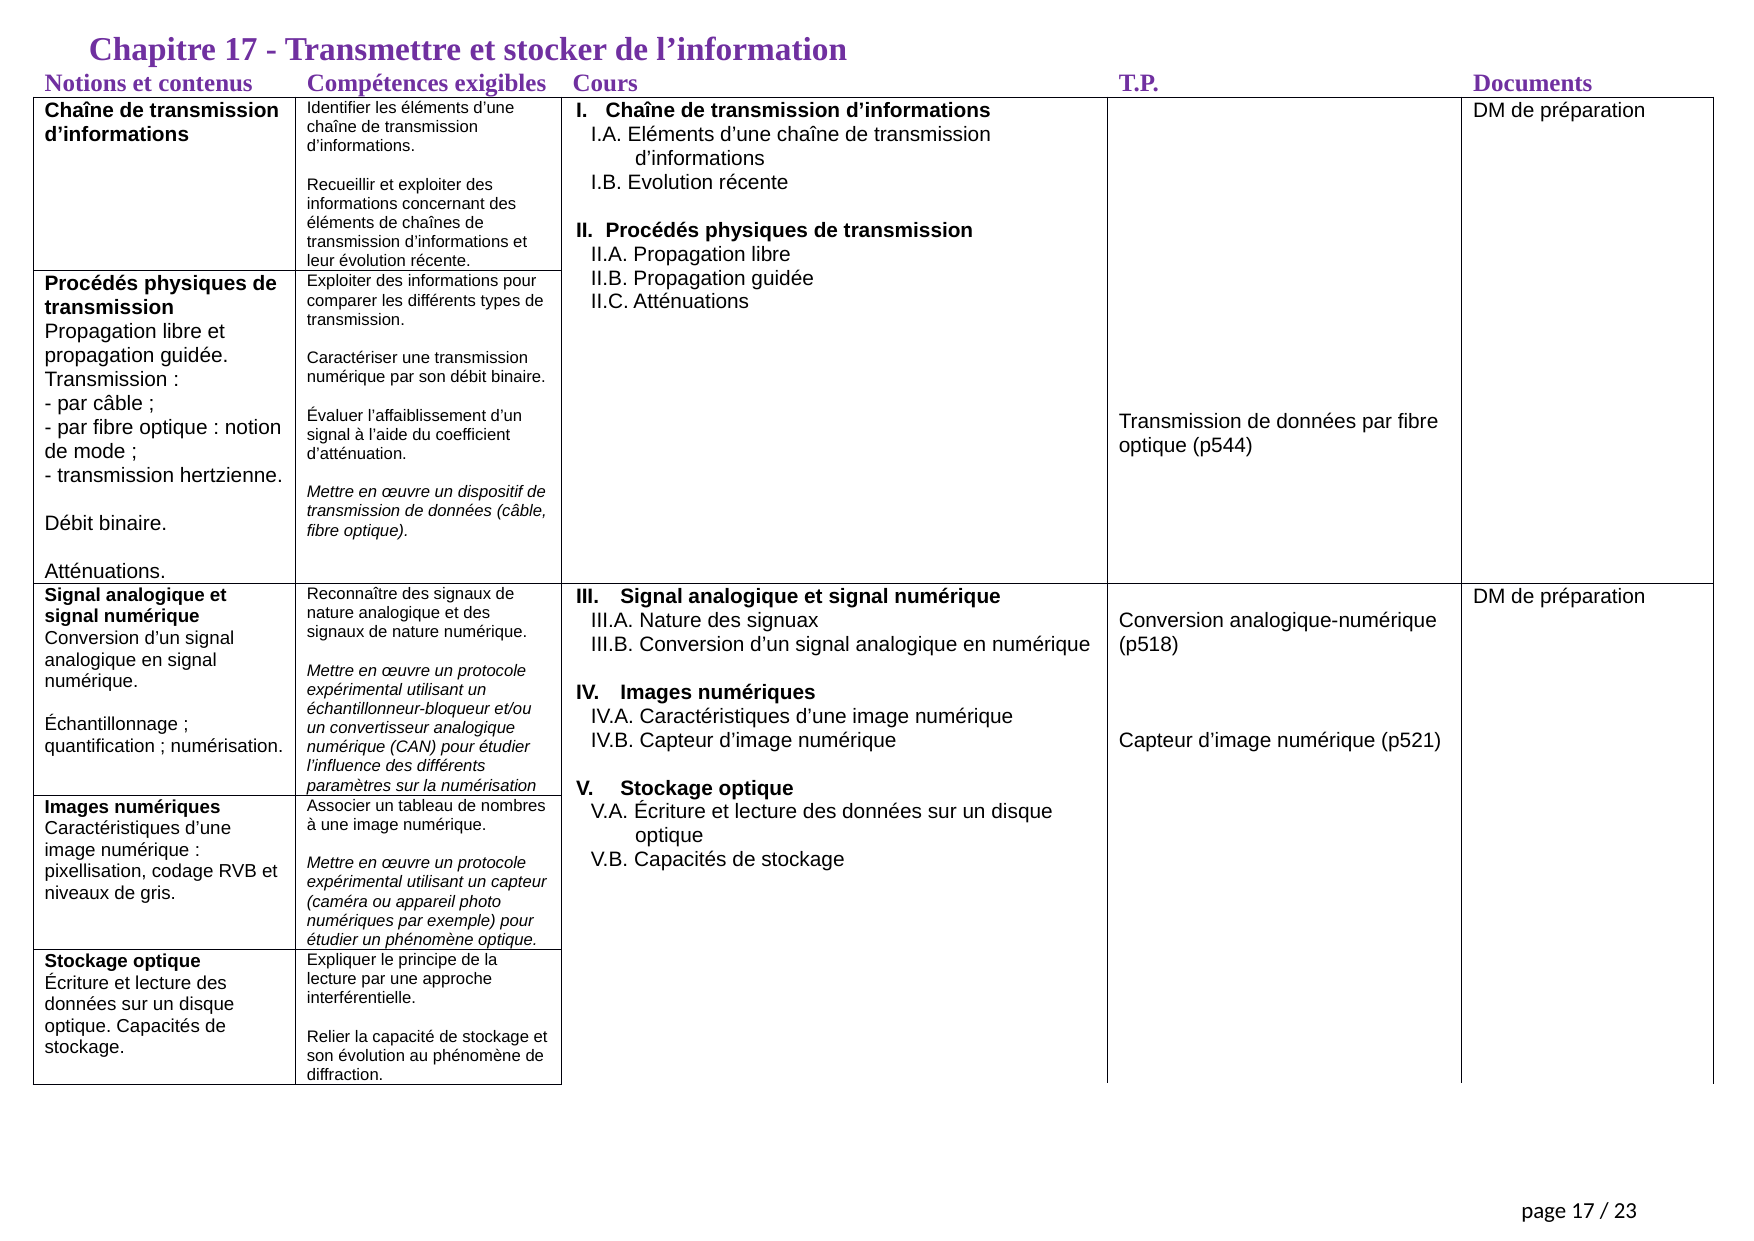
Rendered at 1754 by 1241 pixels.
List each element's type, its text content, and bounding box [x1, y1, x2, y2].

table_cell Procédés physiques de transmission Propagation libre et propagation guidée. Transmission : - par câble ; - par fibre optique : notion de mode ; - transmission hertzienne. Débit binaire. Atténuations. [34, 271, 295, 583]
table_cell Transmission de données par fibre optique (p544) [1108, 98, 1461, 583]
table_cell Associer un tableau de nombres à une image numérique. Mettre en œuvre un protocole expérimental utilisant un capteur (caméra ou appareil photo numériques par exemple) pour étudier un phénomène optique. [296, 796, 561, 949]
table_header Compétences exigibles [295, 68, 561, 97]
table_cell Reconnaître des signaux de nature analogique et des signaux de nature numérique. Mettre en œuvre un protocole expérimental utilisant un échantillonneur-bloqueur et/ou un convertisseur analogique numérique (CAN) pour étudier l’influence des différents paramètres sur la numérisation [296, 584, 561, 794]
table_header Notions et contenus [33, 68, 295, 97]
text Chapitre 17 - Transmettre et stocker de l’information [89, 29, 1728, 68]
table_cell DM de préparation [1462, 98, 1713, 583]
table_cell Chaîne de transmission d’informations [34, 98, 295, 270]
table_cell Signal analogique et signal numérique III.A. Nature des signuax III.B. Conversion d’un signal analogique en numérique Images numériques IV.A. Caractéristiques d’une image numérique IV.B. Capteur d’image numérique Stockage optique V.A. Écriture et lecture des données sur un disque optique V.B. Capacités de stockage [562, 584, 1107, 1084]
table_cell Signal analogique et signal numérique Conversion d’un signal analogique en signal numérique. Échantillonnage ; quantification ; numérisation. [34, 584, 295, 794]
table_cell Conversion analogique-numérique (p518) Capteur d’image numérique (p521) [1107, 584, 1462, 1084]
table_cell Identifier les éléments d’une chaîne de transmission d’informations. Recueillir et exploiter des informations concernant des éléments de chaînes de transmission d’informations et leur évolution récente. [296, 98, 561, 270]
table_header T.P. [1107, 68, 1462, 97]
table_cell DM de préparation [1462, 584, 1713, 1084]
table_cell Images numériques Caractéristiques d’une image numérique : pixellisation, codage RVB et niveaux de gris. [34, 796, 295, 949]
table_cell Chaîne de transmission d’informations I.A. Eléments d’une chaîne de transmission d’informations I.B. Evolution récente Procédés physiques de transmission II.A. Propagation libre II.B. Propagation guidée II.C. Atténuations [562, 98, 1107, 583]
table_header Cours [561, 68, 1107, 97]
table_cell Stockage optique Écriture et lecture des données sur un disque optique. Capacités de stockage. [34, 950, 295, 1084]
table_cell Exploiter des informations pour comparer les différents types de transmission. Caractériser une transmission numérique par son débit binaire. Évaluer l’affaiblissement d’un signal à l’aide du coefficient d’atténuation. Mettre en œuvre un dispositif de transmission de données (câble, fibre optique). [296, 271, 561, 583]
table_header Documents [1462, 68, 1713, 97]
table_cell Expliquer le principe de la lecture par une approche interférentielle. Relier la capacité de stockage et son évolution au phénomène de diffraction. [296, 950, 561, 1084]
